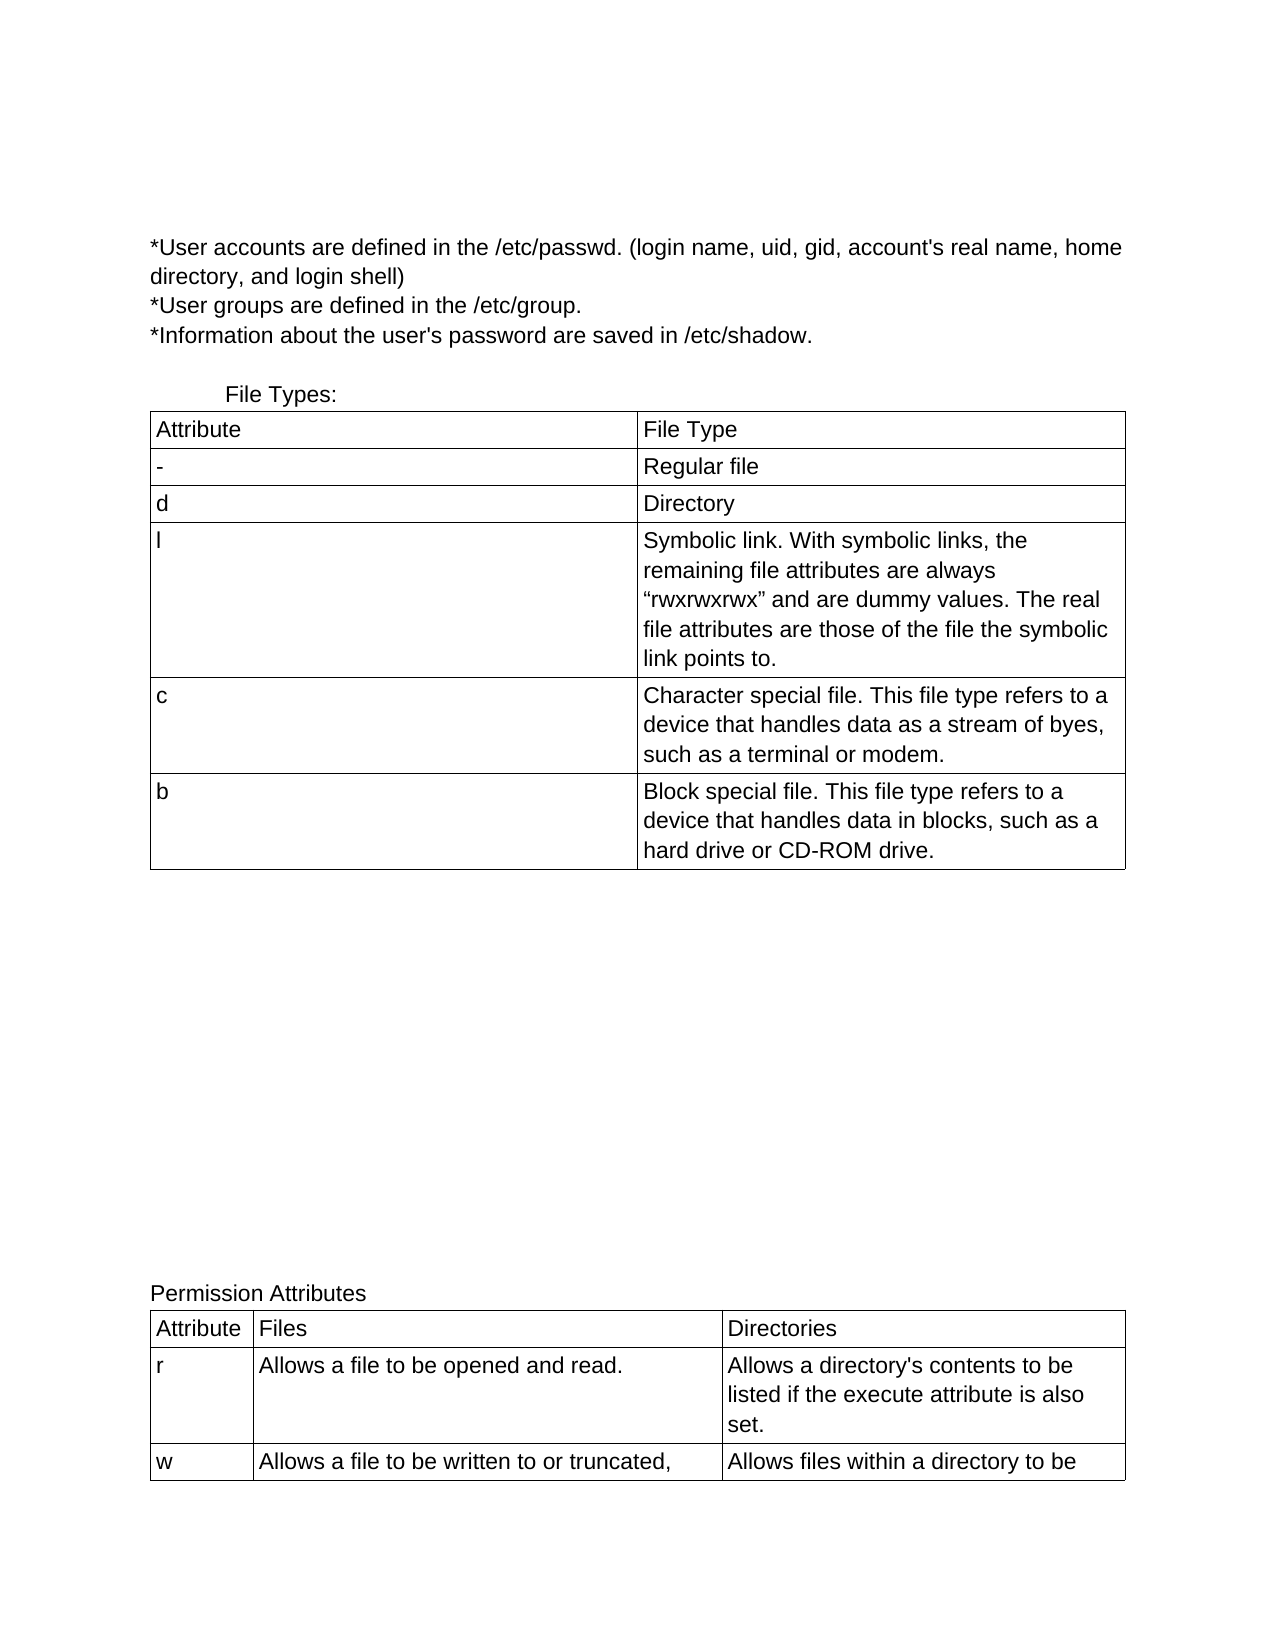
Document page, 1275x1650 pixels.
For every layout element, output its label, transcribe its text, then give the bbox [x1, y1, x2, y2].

table_cell l [151, 523, 637, 677]
text File Types: [150, 381, 1125, 407]
table_cell Block special file. This file type refers to a device that handles data in blocks, such as a hard drive or CD-ROM drive. [638, 774, 1125, 869]
table_cell w [151, 1444, 253, 1480]
text Permission Attributes [150, 1280, 1125, 1306]
table_header File Type [638, 412, 1125, 448]
table_cell Allows a file to be opened and read. [254, 1348, 722, 1443]
table_cell Directory [638, 486, 1125, 522]
table_header Attribute [151, 1311, 253, 1347]
table_cell d [151, 486, 637, 522]
table_cell Allows a file to be written to or truncated, [254, 1444, 722, 1480]
table_cell Allows files within a directory to be [723, 1444, 1125, 1480]
table_cell - [151, 449, 637, 485]
text *User accounts are defined in the /etc/passwd. (login name, uid, gid, account's real name, home directory, and login shell) [150, 234, 1125, 289]
text *User groups are defined in the /etc/group. [150, 293, 1125, 319]
text *Information about the user's password are saved in /etc/shadow. [150, 323, 1125, 348]
table_cell Symbolic link. With symbolic links, the remaining file attributes are always “rwxrwxrwx” and are dummy values. The real file attributes are those of the file the symbolic link points to. [638, 523, 1125, 677]
table_header Files [254, 1311, 722, 1347]
table_header Directories [723, 1311, 1125, 1347]
table_cell r [151, 1348, 253, 1443]
table_cell b [151, 774, 637, 869]
table_cell Regular file [638, 449, 1125, 485]
table_cell Allows a directory's contents to be listed if the execute attribute is also set. [723, 1348, 1125, 1443]
table_cell c [151, 678, 637, 773]
table_cell Character special file. This file type refers to a device that handles data as a stream of byes, such as a terminal or modem. [638, 678, 1125, 773]
table_header Attribute [151, 412, 637, 448]
